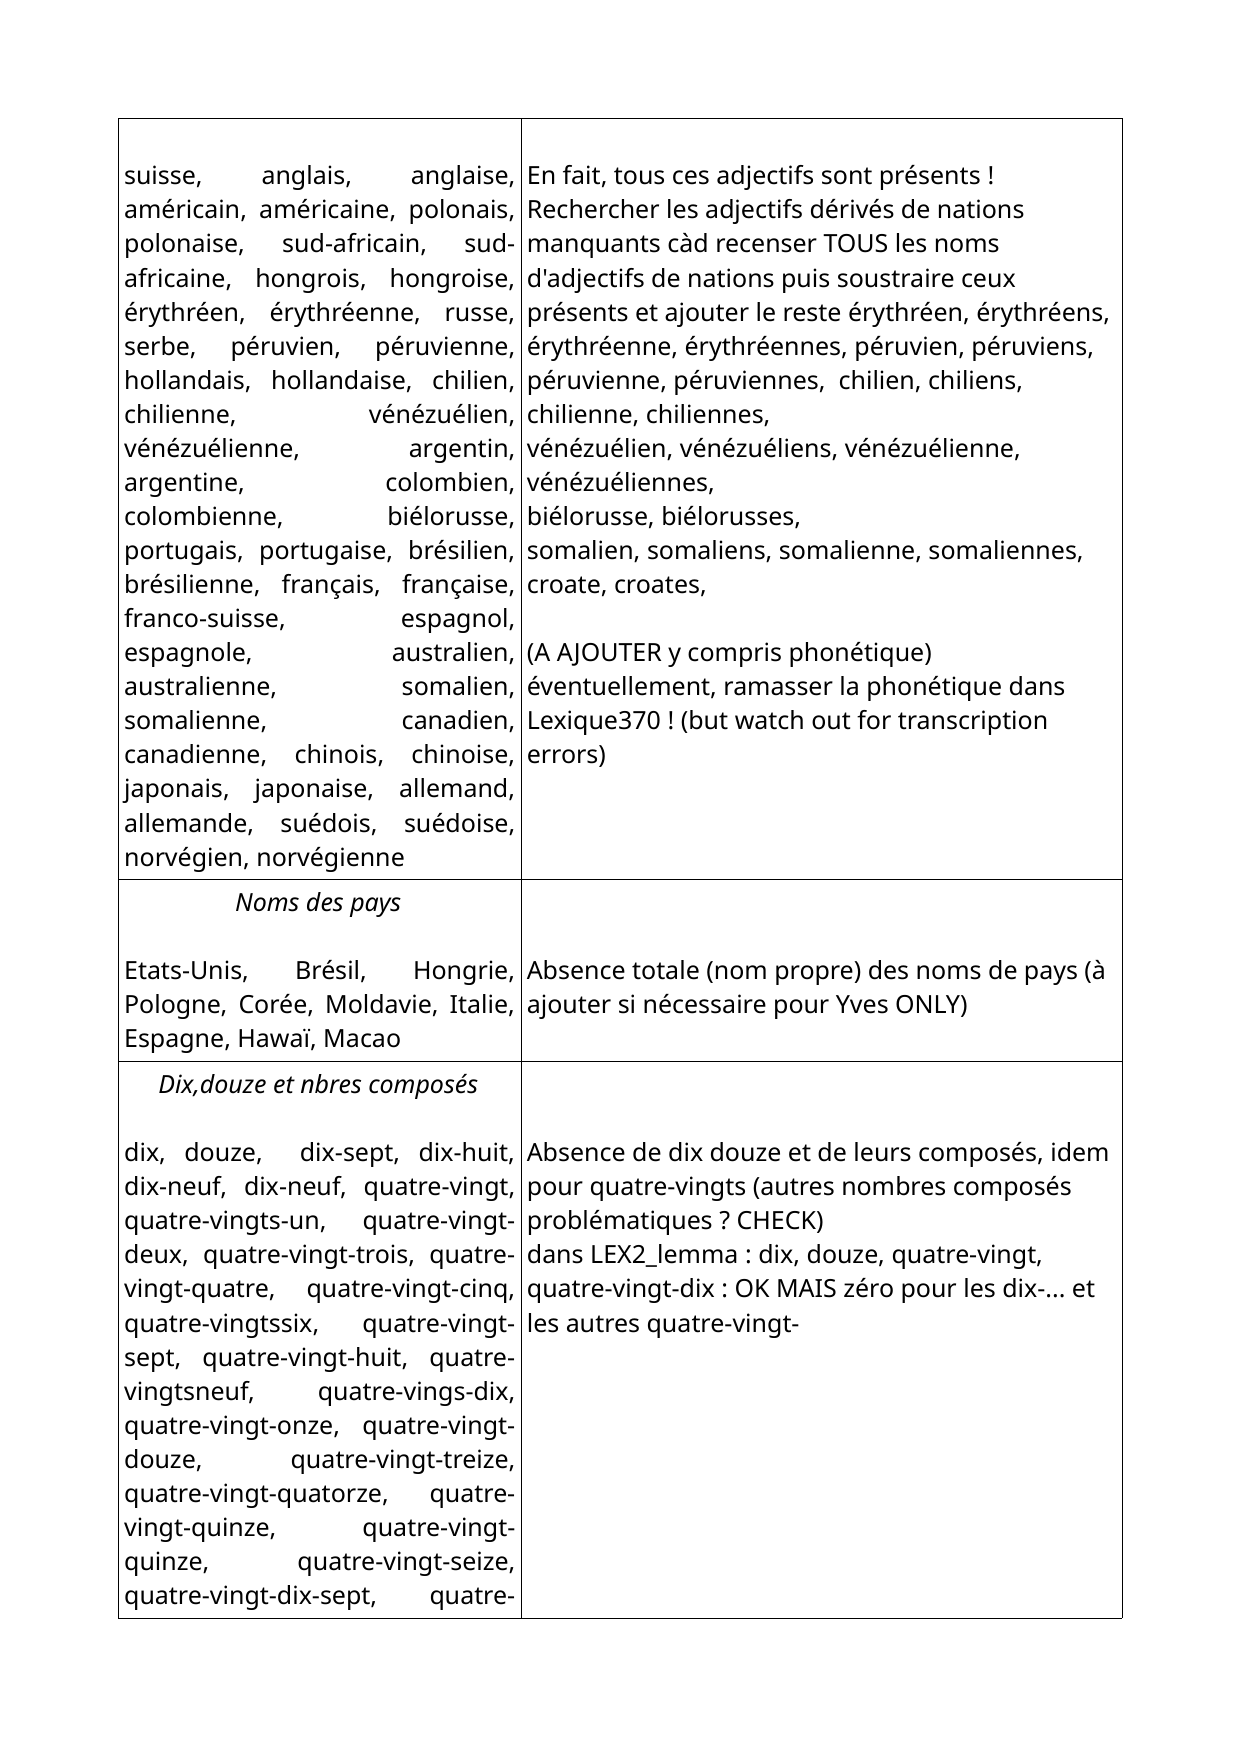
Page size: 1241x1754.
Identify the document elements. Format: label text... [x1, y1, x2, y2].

table_cell Absence totale (nom propre) des noms de pays (à ajouter si nécessaire pour Yves ONLY) [522, 880, 1122, 1061]
table_cell Dix,douze et nbres composés dix, douze, dix-sept, dix-huit, dix-neuf, dix-neuf, quatre-vingt, quatre-vingts-un, quatre-vingt-deux, quatre-vingt-trois, quatre-vingt-quatre, quatre-vingt-cinq, quatre-vingtssix, quatre-vingt-sept, quatre-vingt-huit, quatre-vingtsneuf, quatre-vings-dix, quatre-vingt-onze, quatre-vingt-douze, quatre-vingt-treize, quatre-vingt-quatorze, quatre-vingt-quinze, quatre-vingt-quinze, quatre-vingt-seize, quatre-vingt-dix-sept, quatre- [119, 1062, 521, 1617]
table_cell Noms des pays Etats-Unis, Brésil, Hongrie, Pologne, Corée, Moldavie, Italie, Espagne, Hawaï, Macao [119, 880, 521, 1061]
table_cell suisse, anglais, anglaise, américain, américaine, polonais, polonaise, sud-africain, sud-africaine, hongrois, hongroise, érythréen, érythréenne, russe, serbe, péruvien, péruvienne, hollandais, hollandaise, chilien, chilienne, vénézuélien, vénézuélienne, argentin, argentine, colombien, colombienne, biélorusse, portugais, portugaise, brésilien, brésilienne, français, française, franco-suisse, espagnol, espagnole, australien, australienne, somalien, somalienne, canadien, canadienne, chinois, chinoise, japonais, japonaise, allemand, allemande, suédois, suédoise, norvégien, norvégienne [119, 119, 521, 879]
table_cell En fait, tous ces adjectifs sont présents ! Rechercher les adjectifs dérivés de nations manquants càd recenser TOUS les noms d'adjectifs de nations puis soustraire ceux présents et ajouter le reste érythréen, érythréens, érythréenne, érythréennes, péruvien, péruviens, péruvienne, péruviennes, chilien, chiliens, chilienne, chiliennes, vénézuélien, vénézuéliens, vénézuélienne, vénézuéliennes, biélorusse, biélorusses, somalien, somaliens, somalienne, somaliennes, croate, croates, (A AJOUTER y compris phonétique) éventuellement, ramasser la phonétique dans Lexique370 ! (but watch out for transcription errors) [522, 119, 1122, 879]
table_cell Absence de dix douze et de leurs composés, idem pour quatre-vingts (autres nombres composés problématiques ? CHECK) dans LEX2_lemma : dix, douze, quatre-vingt, quatre-vingt-dix : OK MAIS zéro pour les dix-... et les autres quatre-vingt- [522, 1062, 1122, 1617]
